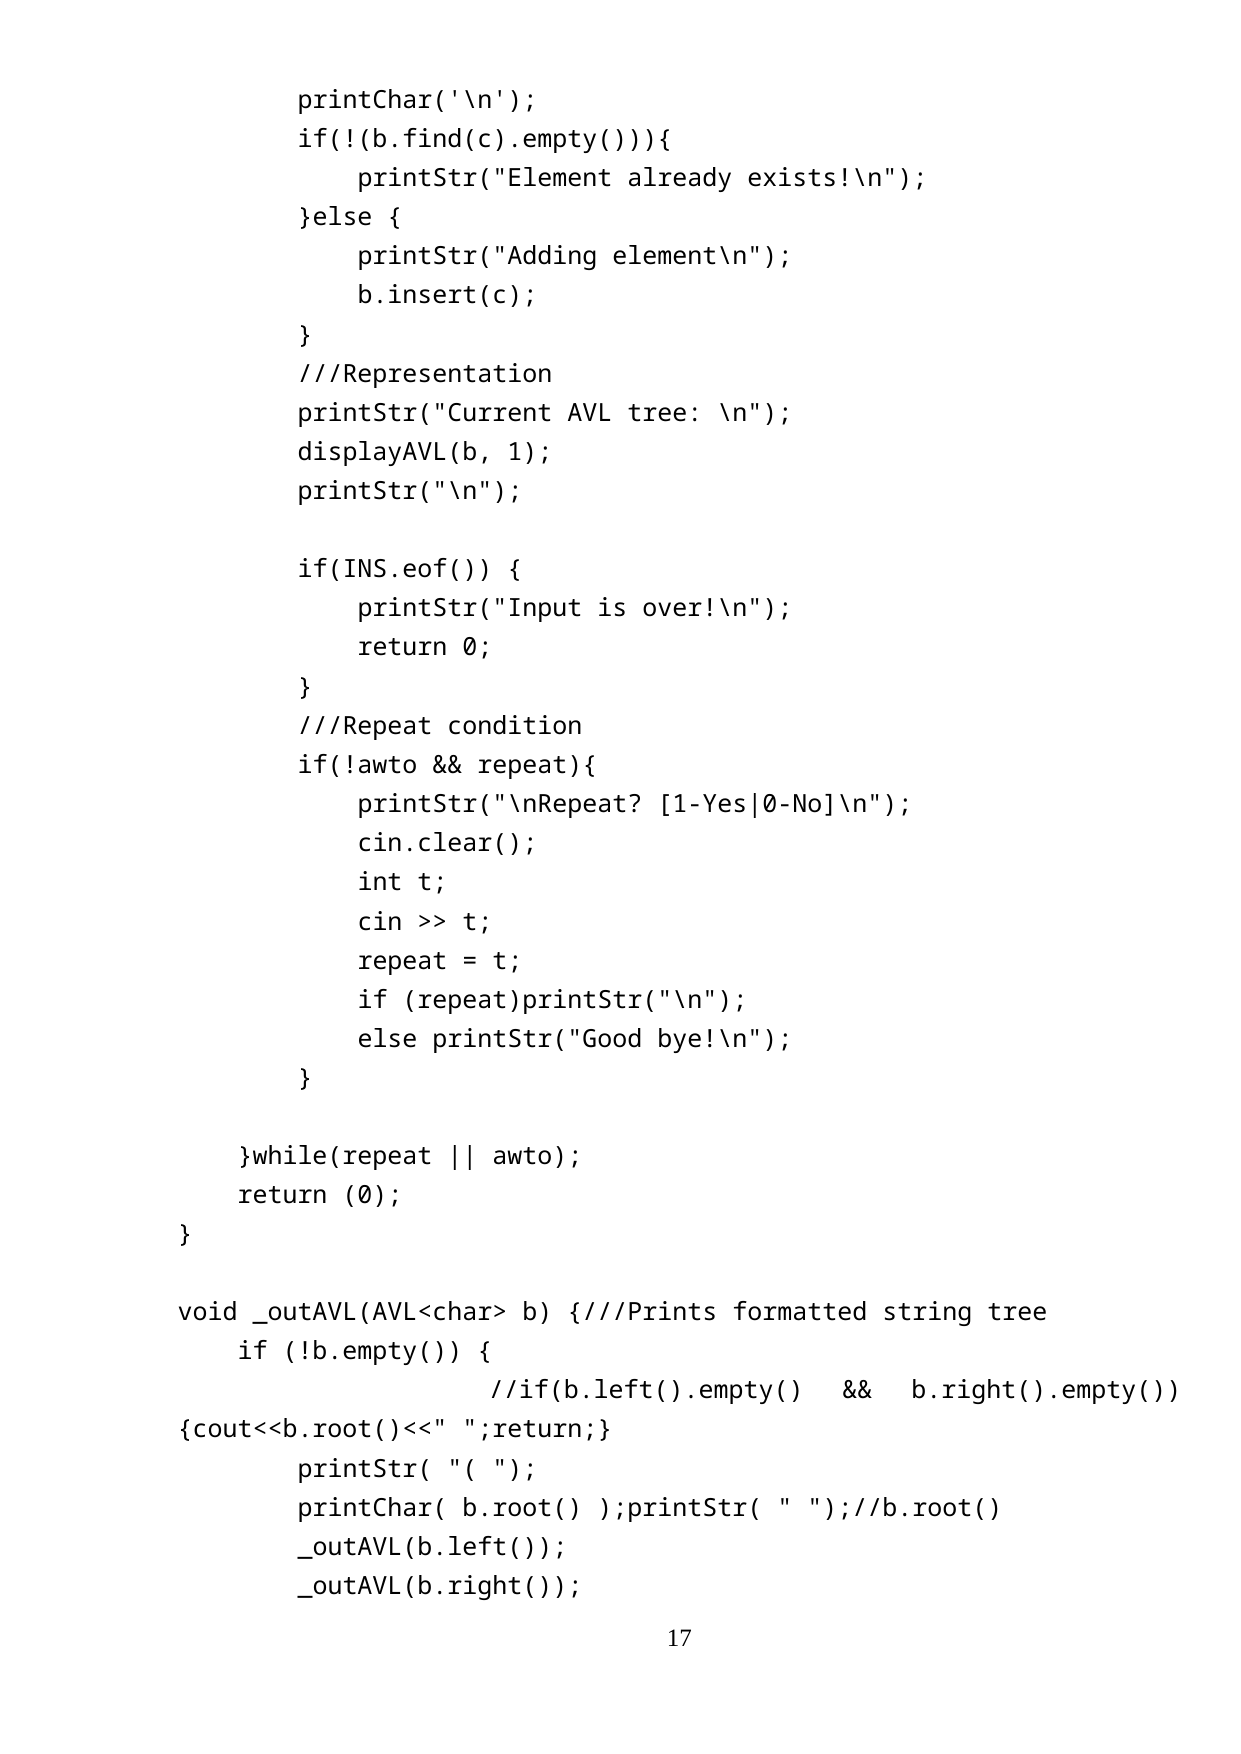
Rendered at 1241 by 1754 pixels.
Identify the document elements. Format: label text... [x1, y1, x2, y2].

text printStr("\nRepeat? [1-Yes|0-No]\n"); [177, 786, 1181, 820]
text cin >> t; [177, 903, 1181, 937]
text printStr("Current AVL tree: \n"); [177, 395, 1181, 429]
text ///Repeat condition [177, 707, 1181, 741]
text } [177, 1216, 1181, 1250]
text void _outAVL(AVL<char> b) {///Prints formatted string tree [177, 1294, 1181, 1328]
text } [177, 668, 1181, 702]
text if (!b.empty()) { [177, 1333, 1181, 1367]
text printChar('\n'); [177, 81, 1181, 115]
text if(!(b.find(c).empty())){ [177, 121, 1181, 154]
text }else { [177, 199, 1181, 233]
text _outAVL(b.right()); [177, 1568, 1181, 1602]
text displayAVL(b, 1); [177, 434, 1181, 468]
text ///Representation [177, 356, 1181, 389]
text printStr("\n"); [177, 473, 1181, 507]
text printStr( "( "); [177, 1450, 1181, 1484]
text _outAVL(b.left()); [177, 1529, 1181, 1563]
text } [177, 316, 1181, 350]
text }while(repeat || awto); [177, 1138, 1181, 1172]
text } [177, 1060, 1181, 1094]
text else printStr("Good bye!\n"); [177, 1021, 1181, 1055]
text cin.clear(); [177, 825, 1181, 859]
text printStr("Input is over!\n"); [177, 590, 1181, 624]
text return (0); [177, 1177, 1181, 1211]
text if(INS.eof()) { [177, 551, 1181, 585]
text repeat = t; [177, 942, 1181, 976]
text printStr("Element already exists!\n"); [177, 160, 1181, 194]
text printChar( b.root() );printStr( " ");//b.root() [177, 1489, 1181, 1523]
text b.insert(c); [177, 277, 1181, 311]
text if (repeat)printStr("\n"); [177, 982, 1181, 1016]
text return 0; [177, 629, 1181, 663]
text printStr("Adding element\n"); [177, 238, 1181, 272]
text //if(b.left().empty() && b.right().empty()){cout<<b.root()<<" ";return;} [177, 1372, 1181, 1445]
text int t; [177, 864, 1181, 898]
text if(!awto && repeat){ [177, 747, 1181, 781]
